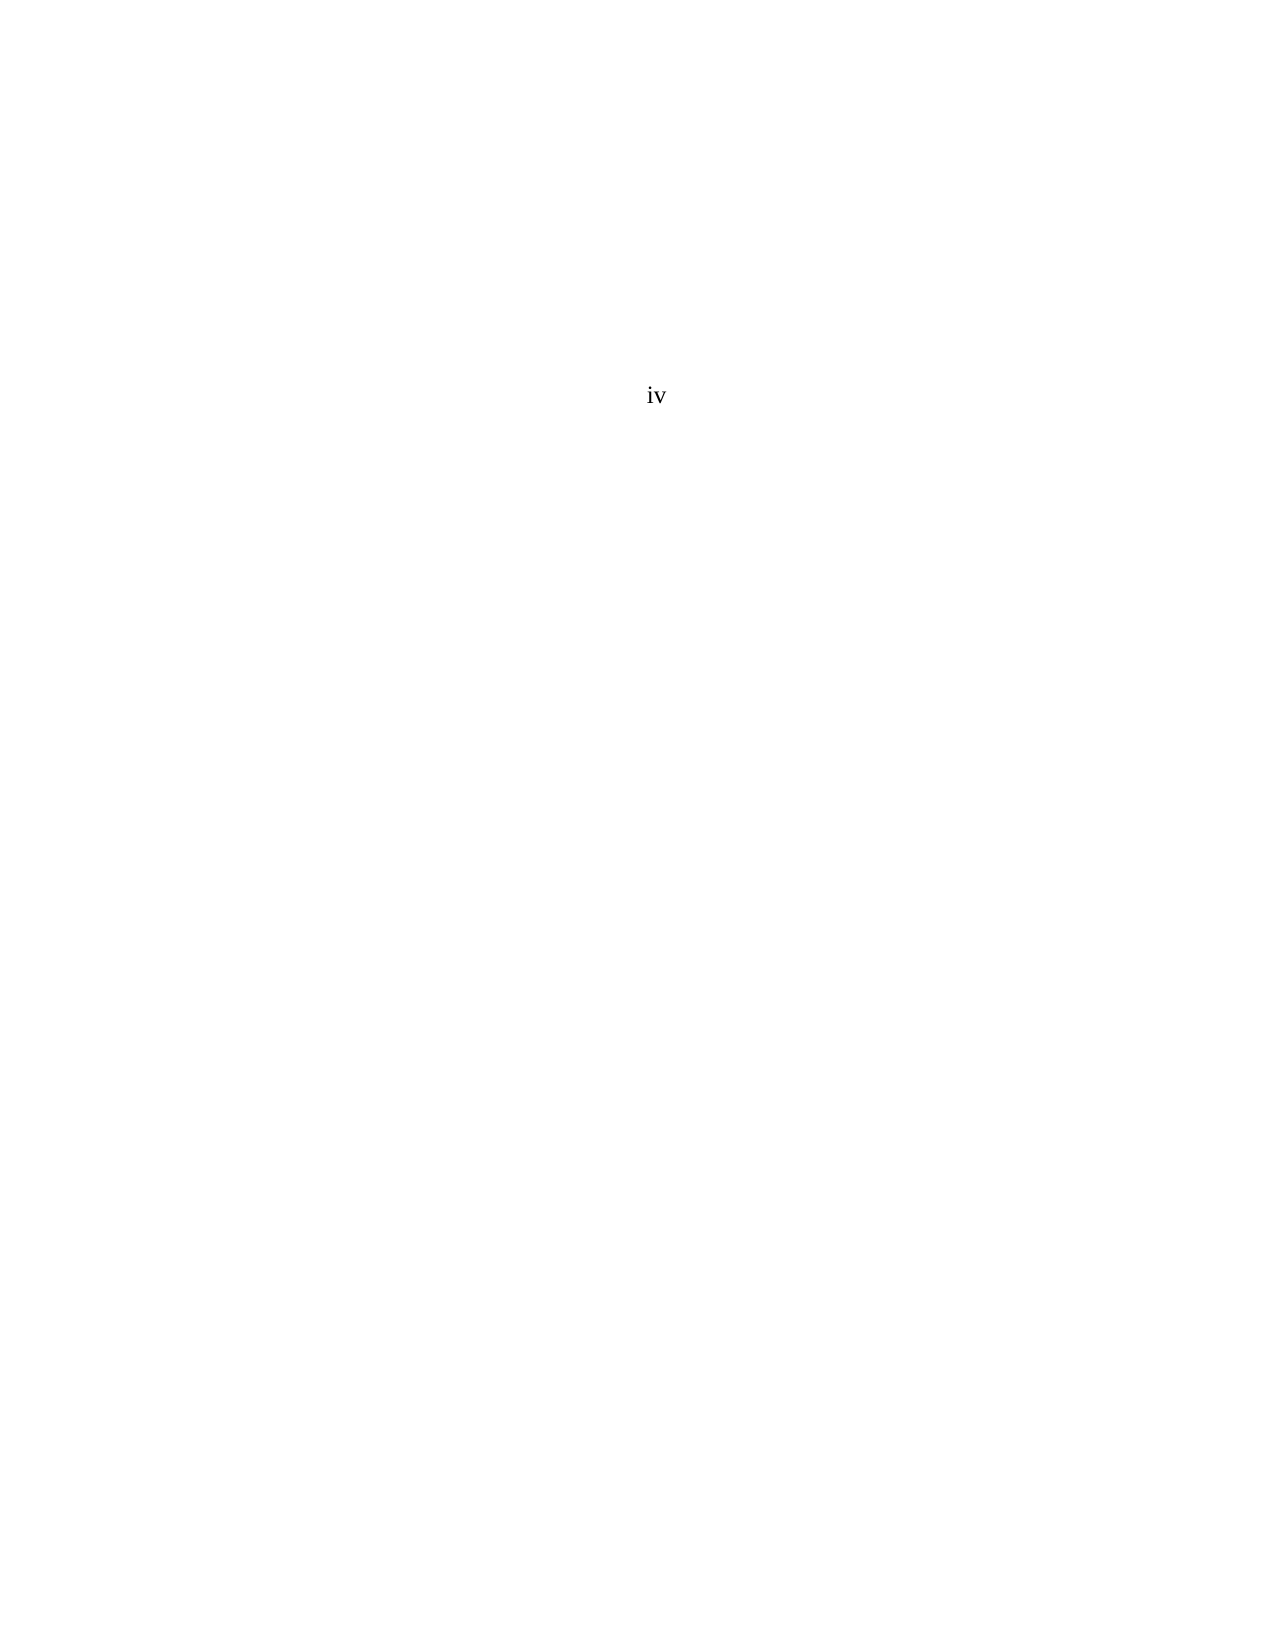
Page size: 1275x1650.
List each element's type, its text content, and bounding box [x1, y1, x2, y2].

text iv [225, 380, 1087, 409]
